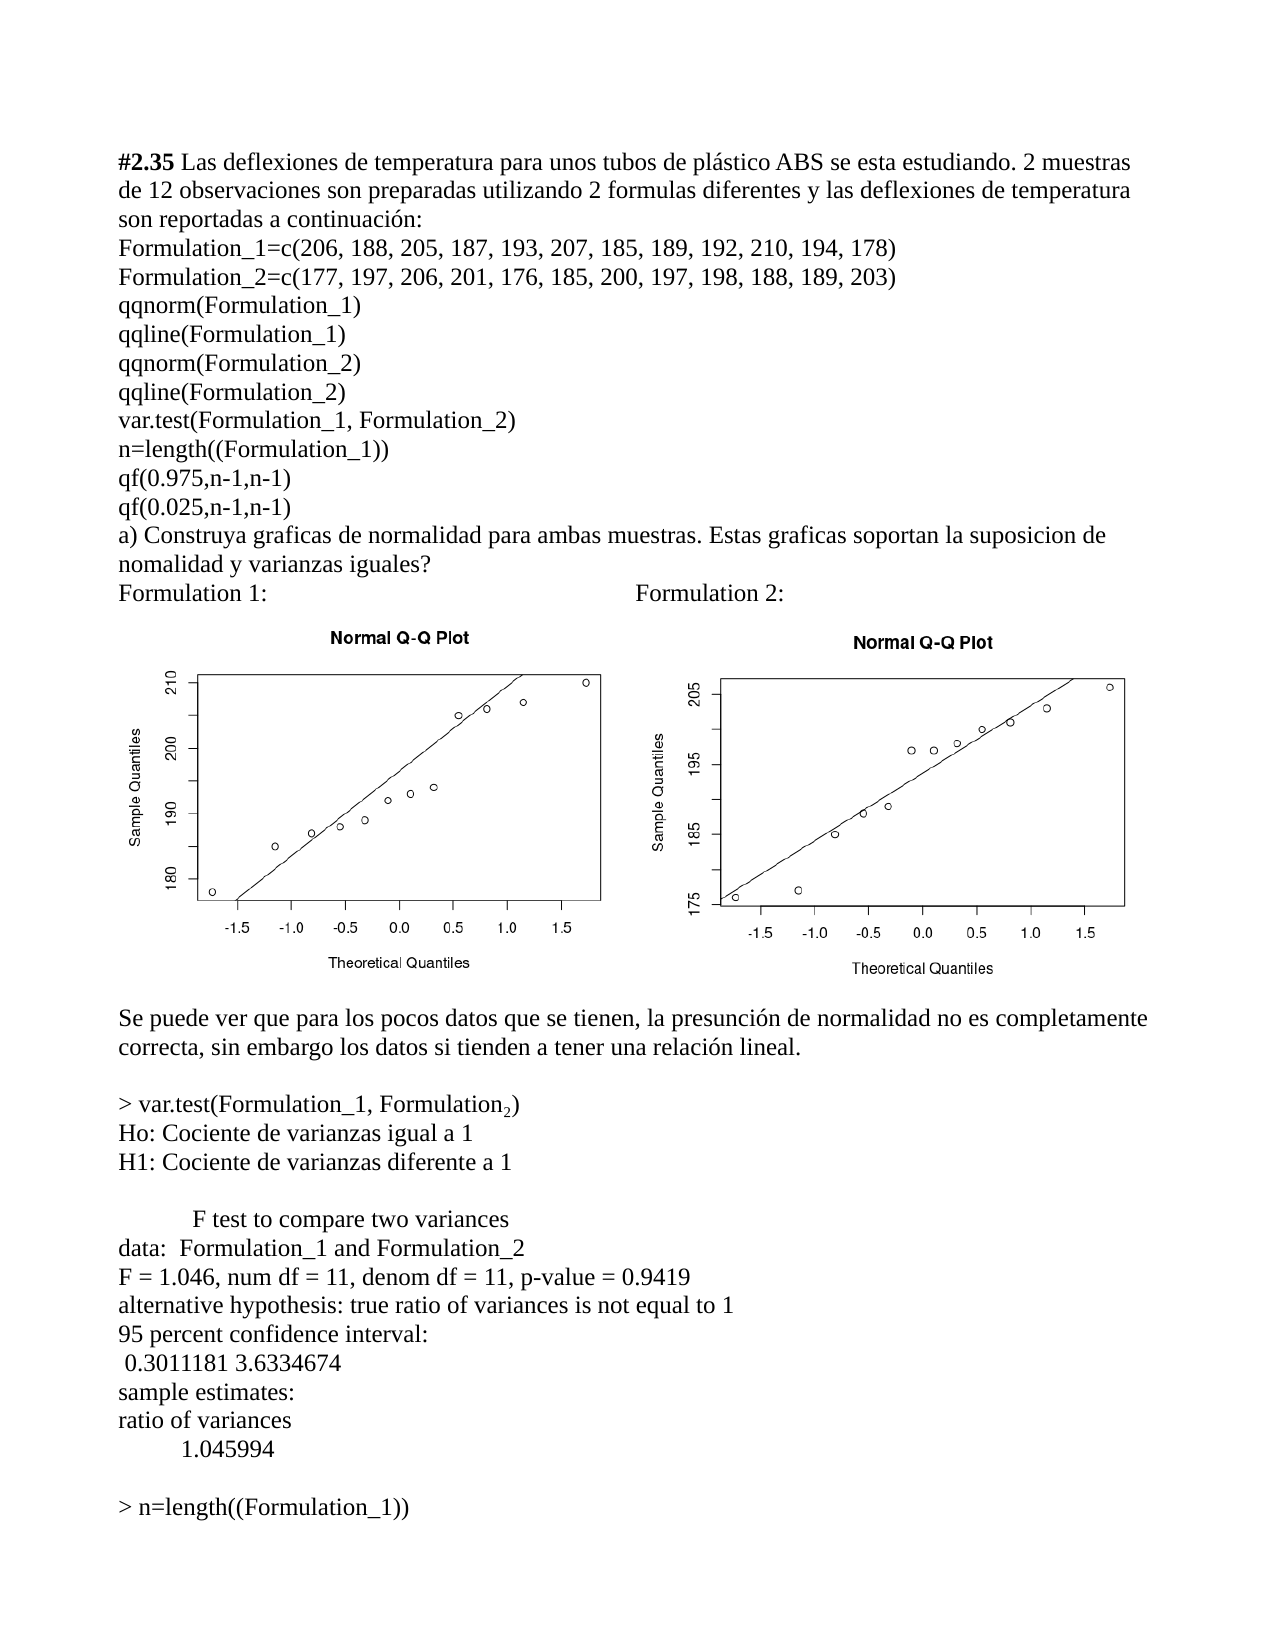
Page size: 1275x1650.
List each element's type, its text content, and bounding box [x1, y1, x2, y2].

text Formulation 1: Formulation 2: [118, 578, 1157, 607]
text 0.3011181 3.6334674 [118, 1348, 1157, 1377]
text qqnorm(Formulation_1) [118, 291, 1157, 319]
text qf(0.975,n-1,n-1) [118, 463, 1157, 492]
text qf(0.025,n-1,n-1) [118, 492, 1157, 521]
text Formulation_2=c(177, 197, 206, 201, 176, 185, 200, 197, 198, 188, 189, 203) [118, 262, 1157, 291]
text #2.35 Las deflexiones de temperatura para unos tubos de plástico ABS se esta estudiando. 2 muestras de 12 observaciones son preparadas utilizando 2 formulas diferentes y las deflexiones de temperatura son reportadas a continuación: [118, 147, 1157, 233]
text sample estimates: [118, 1377, 1157, 1405]
text a) Construya graficas de normalidad para ambas muestras. Estas graficas soportan la suposicion de nomalidad y varianzas iguales? [118, 521, 1157, 578]
text data: Formulation_1 and Formulation_2 [118, 1233, 1157, 1262]
text Se puede ver que para los pocos datos que se tienen, la presunción de normalidad no es completamente correcta, sin embargo los datos si tienden a tener una relación lineal. [118, 1003, 1157, 1060]
text F test to compare two variances [118, 1204, 1157, 1233]
text 95 percent confidence interval: [118, 1319, 1157, 1348]
picture [649, 626, 1133, 976]
text qqline(Formulation_1) [118, 319, 1157, 348]
text qqline(Formulation_2) [118, 377, 1157, 406]
text 1.045994 [118, 1434, 1157, 1463]
text ratio of variances [118, 1405, 1157, 1434]
picture [127, 615, 612, 975]
text qqnorm(Formulation_2) [118, 348, 1157, 377]
text F = 1.046, num df = 11, denom df = 11, p-value = 0.9419 [118, 1262, 1157, 1290]
text > var.test(Formulation_1, Formulation₂) [118, 1089, 1157, 1118]
text var.test(Formulation_1, Formulation_2) [118, 406, 1157, 434]
text H1: Cociente de varianzas diferente a 1 [118, 1147, 1157, 1175]
text n=length((Formulation_1)) [118, 434, 1157, 463]
text alternative hypothesis: true ratio of variances is not equal to 1 [118, 1290, 1157, 1319]
text Formulation_1=c(206, 188, 205, 187, 193, 207, 185, 189, 192, 210, 194, 178) [118, 233, 1157, 262]
text Ho: Cociente de varianzas igual a 1 [118, 1118, 1157, 1147]
text > n=length((Formulation_1)) [118, 1492, 1157, 1520]
